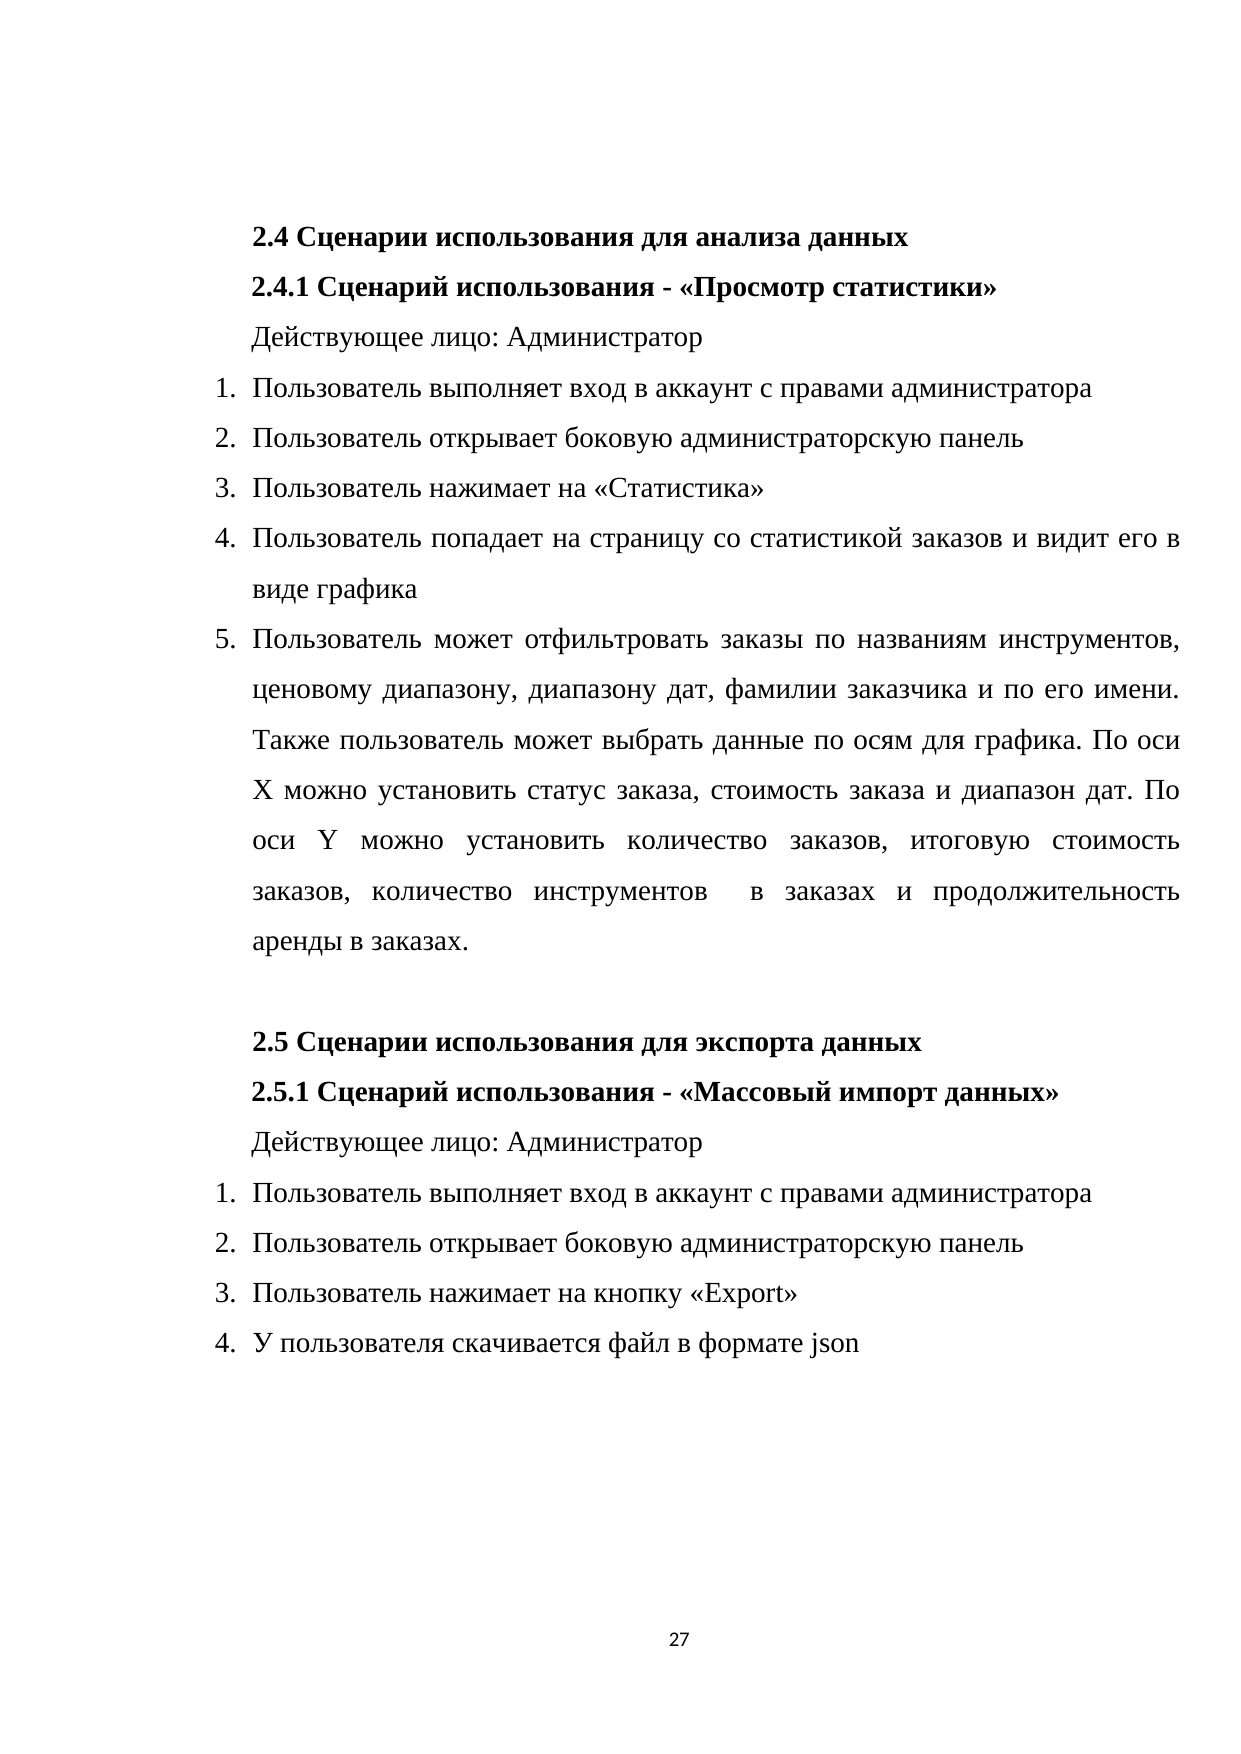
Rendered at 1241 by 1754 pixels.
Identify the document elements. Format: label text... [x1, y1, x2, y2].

text 2.4 Сценарии использования для анализа данных [177, 219, 1181, 252]
text Действующее лицо: Администратор [177, 1124, 1181, 1158]
text 2.5.1 Сценарий использования - «Массовый импорт данных» [177, 1074, 1181, 1108]
list Пользователь открывает боковую администраторскую панель [214, 420, 1181, 453]
text Действующее лицо: Администратор [177, 319, 1181, 353]
text 2.4.1 Сценарий использования - «Просмотр статистики» [177, 269, 1181, 303]
list Пользователь открывает боковую администраторскую панель [214, 1225, 1181, 1258]
list Пользователь попадает на страницу со статистикой заказов и видит его в виде графика [214, 521, 1181, 604]
list Пользователь выполняет вход в аккаунт с правами администратора [214, 1175, 1181, 1208]
list Пользователь выполняет вход в аккаунт с правами администратора [214, 370, 1181, 403]
list У пользователя скачивается файл в формате json [214, 1326, 1181, 1359]
list Пользователь может отфильтровать заказы по названиям инструментов, ценовому диапазону, диапазону дат, фамилии заказчика и по его имени. Также пользователь может выбрать данные по осям для графика. По оси X можно установить статус заказа, стоимость заказа и диапазон дат. По оси Y можно установить количество заказов, итоговую стоимость заказов, количество инструментов в заказах и продолжительность аренды в заказах. [214, 621, 1181, 957]
list Пользователь нажимает на кнопку «Export» [214, 1275, 1181, 1309]
text 2.5 Сценарии использования для экспорта данных [177, 1024, 1181, 1057]
list Пользователь нажимает на «Статистика» [214, 470, 1181, 504]
